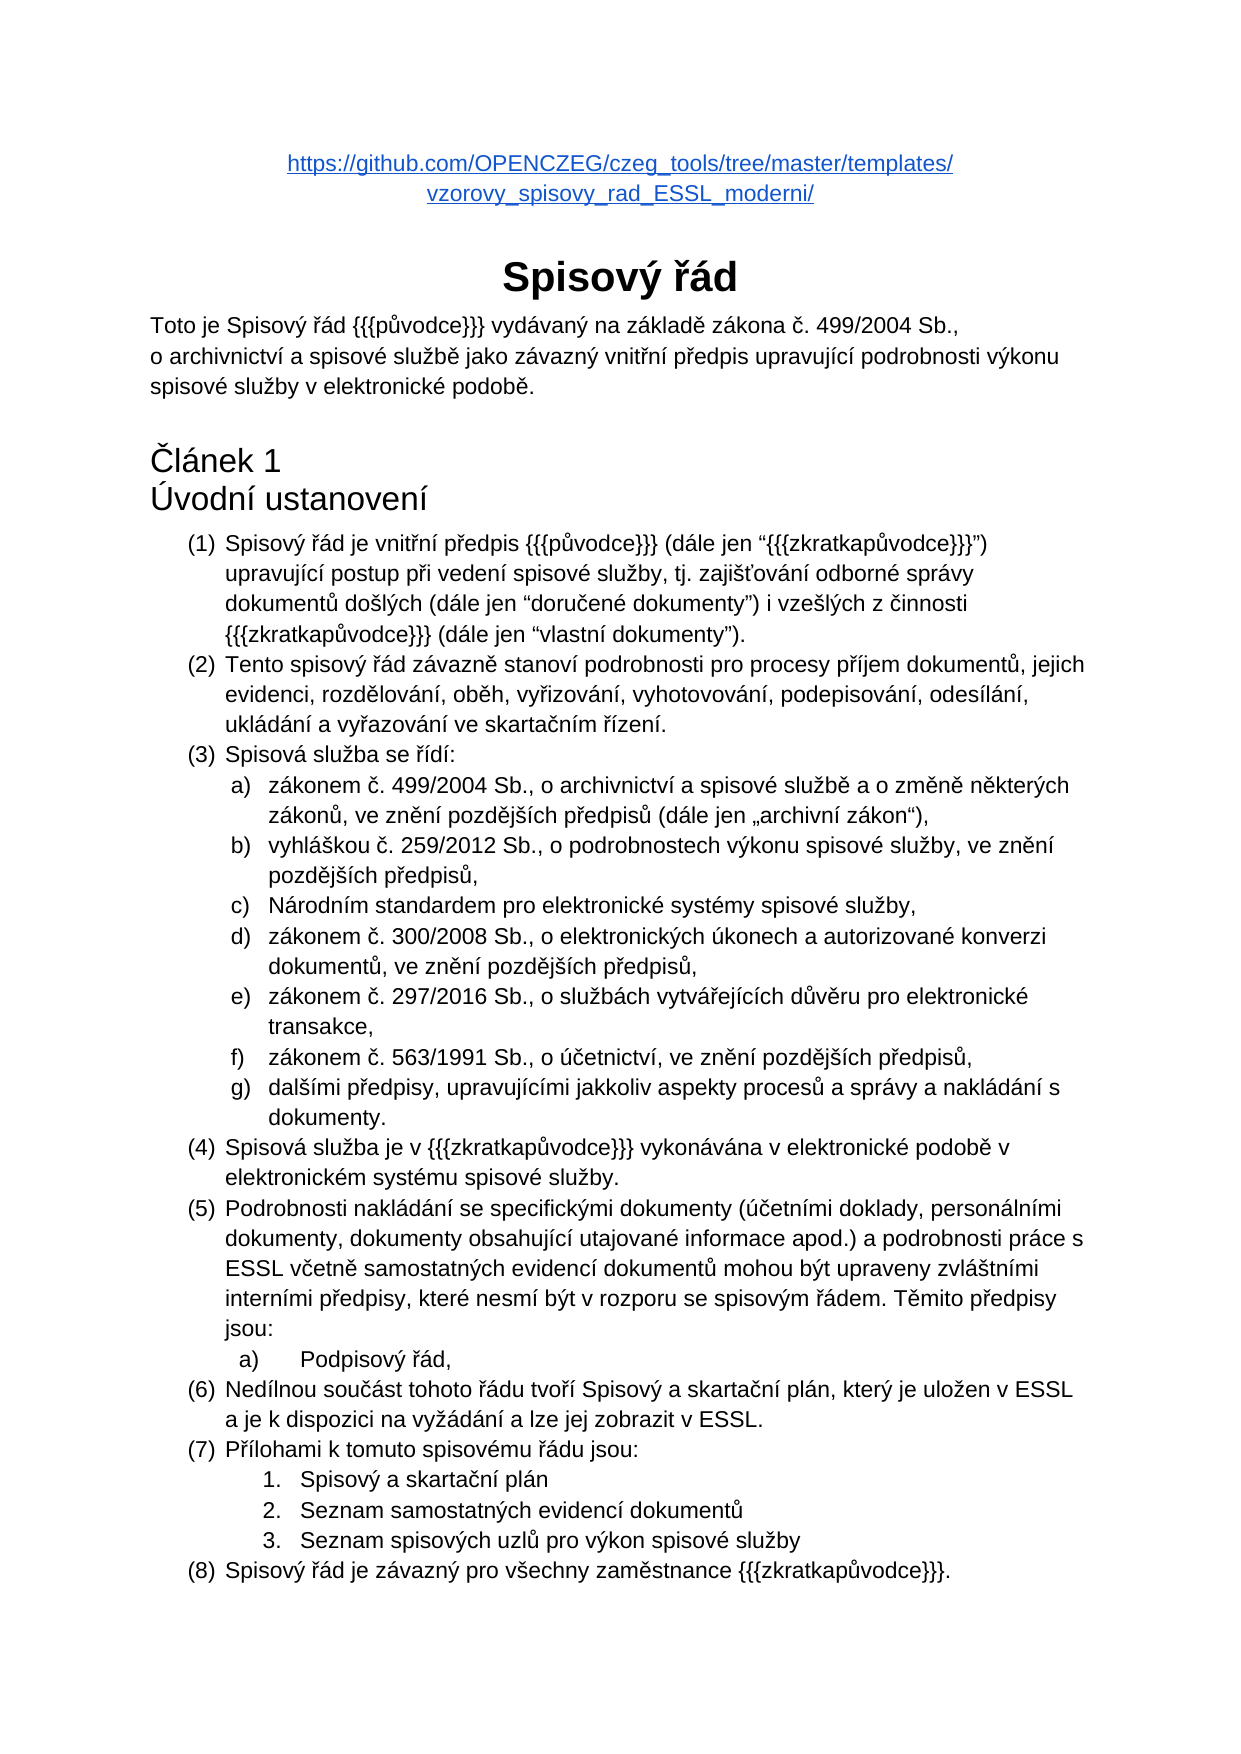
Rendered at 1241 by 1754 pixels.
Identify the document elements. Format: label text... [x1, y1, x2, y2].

list Spisový řád je závazný pro všechny zaměstnance {{{zkratkapůvodce}}}. [187, 1557, 1090, 1583]
list Seznam samostatných evidencí dokumentů [262, 1497, 1090, 1523]
list Spisový řád je vnitřní předpis {{{původce}}} (dále jen “{{{zkratkapůvodce}}}”) upravující postup při vedení spisové služby, tj. zajišťování odborné správy dokumentů došlých (dále jen “doručené dokumenty”) i vzešlých z činnosti {{{zkratkapůvodce}}} (dále jen “vlastní dokumenty”). [187, 530, 1090, 647]
list zákonem č. 563/1991 Sb., o účetnictví, ve znění pozdějších předpisů, [231, 1043, 1090, 1070]
list Spisový a skartační plán [262, 1466, 1090, 1493]
list Spisová služba se řídí: [187, 741, 1090, 768]
text Toto je Spisový řád {{{původce}}} vydávaný na základě zákona č. 499/2004 Sb., o archivnictví a spisové službě jako závazný vnitřní předpis upravující podrobnosti výkonu spisové služby v elektronické podobě. [150, 312, 1090, 399]
list Nedílnou součást tohoto řádu tvoří Spisový a skartační plán, který je uložen v ESSL a je k dispozici na vyžádání a lze jej zobrazit v ESSL. [187, 1376, 1090, 1432]
list vyhláškou č. 259/2012 Sb., o podrobnostech výkonu spisové služby, ve znění pozdějších předpisů, [231, 832, 1090, 889]
text https://github.com/OPENCZEG/czeg_tools/tree/master/templates/vzorovy_spisovy_rad_ESSL_moderni/ [150, 150, 1090, 207]
subtitle Spisový řád [150, 252, 1090, 300]
subtitle Článek 1 Úvodní ustanovení [150, 441, 1090, 517]
list zákonem č. 297/2016 Sb., o službách vytvářejících důvěru pro elektronické transakce, [231, 983, 1090, 1040]
list Tento spisový řád závazně stanoví podrobnosti pro procesy příjem dokumentů, jejich evidenci, rozdělování, oběh, vyřizování, vyhotovování, podepisování, odesílání, ukládání a vyřazování ve skartačním řízení. [187, 651, 1090, 738]
list Spisová služba je v {{{zkratkapůvodce}}} vykonávána v elektronické podobě v elektronickém systému spisové služby. [187, 1134, 1090, 1191]
list zákonem č. 499/2004 Sb., o archivnictví a spisové službě a o změně některých zákonů, ve znění pozdějších předpisů (dále jen „archivní zákon“), [231, 772, 1090, 828]
list Národním standardem pro elektronické systémy spisové služby, [231, 892, 1090, 919]
list Podrobnosti nakládání se specifickými dokumenty (účetními doklady, personálními dokumenty, dokumenty obsahující utajované informace apod.) a podrobnosti práce s ESSL včetně samostatných evidencí dokumentů mohou být upraveny zvláštními interními předpisy, které nesmí být v rozporu se spisovým řádem. Těmito předpisy jsou: [187, 1194, 1090, 1342]
list Přílohami k tomuto spisovému řádu jsou: [187, 1436, 1090, 1463]
list zákonem č. 300/2008 Sb., o elektronických úkonech a autorizované konverzi dokumentů, ve znění pozdějších předpisů, [231, 923, 1090, 979]
list Seznam spisových uzlů pro výkon spisové služby [262, 1527, 1090, 1553]
list Podpisový řád, [239, 1346, 1090, 1372]
list dalšími předpisy, upravujícími jakkoliv aspekty procesů a správy a nakládání s dokumenty. [231, 1074, 1090, 1130]
